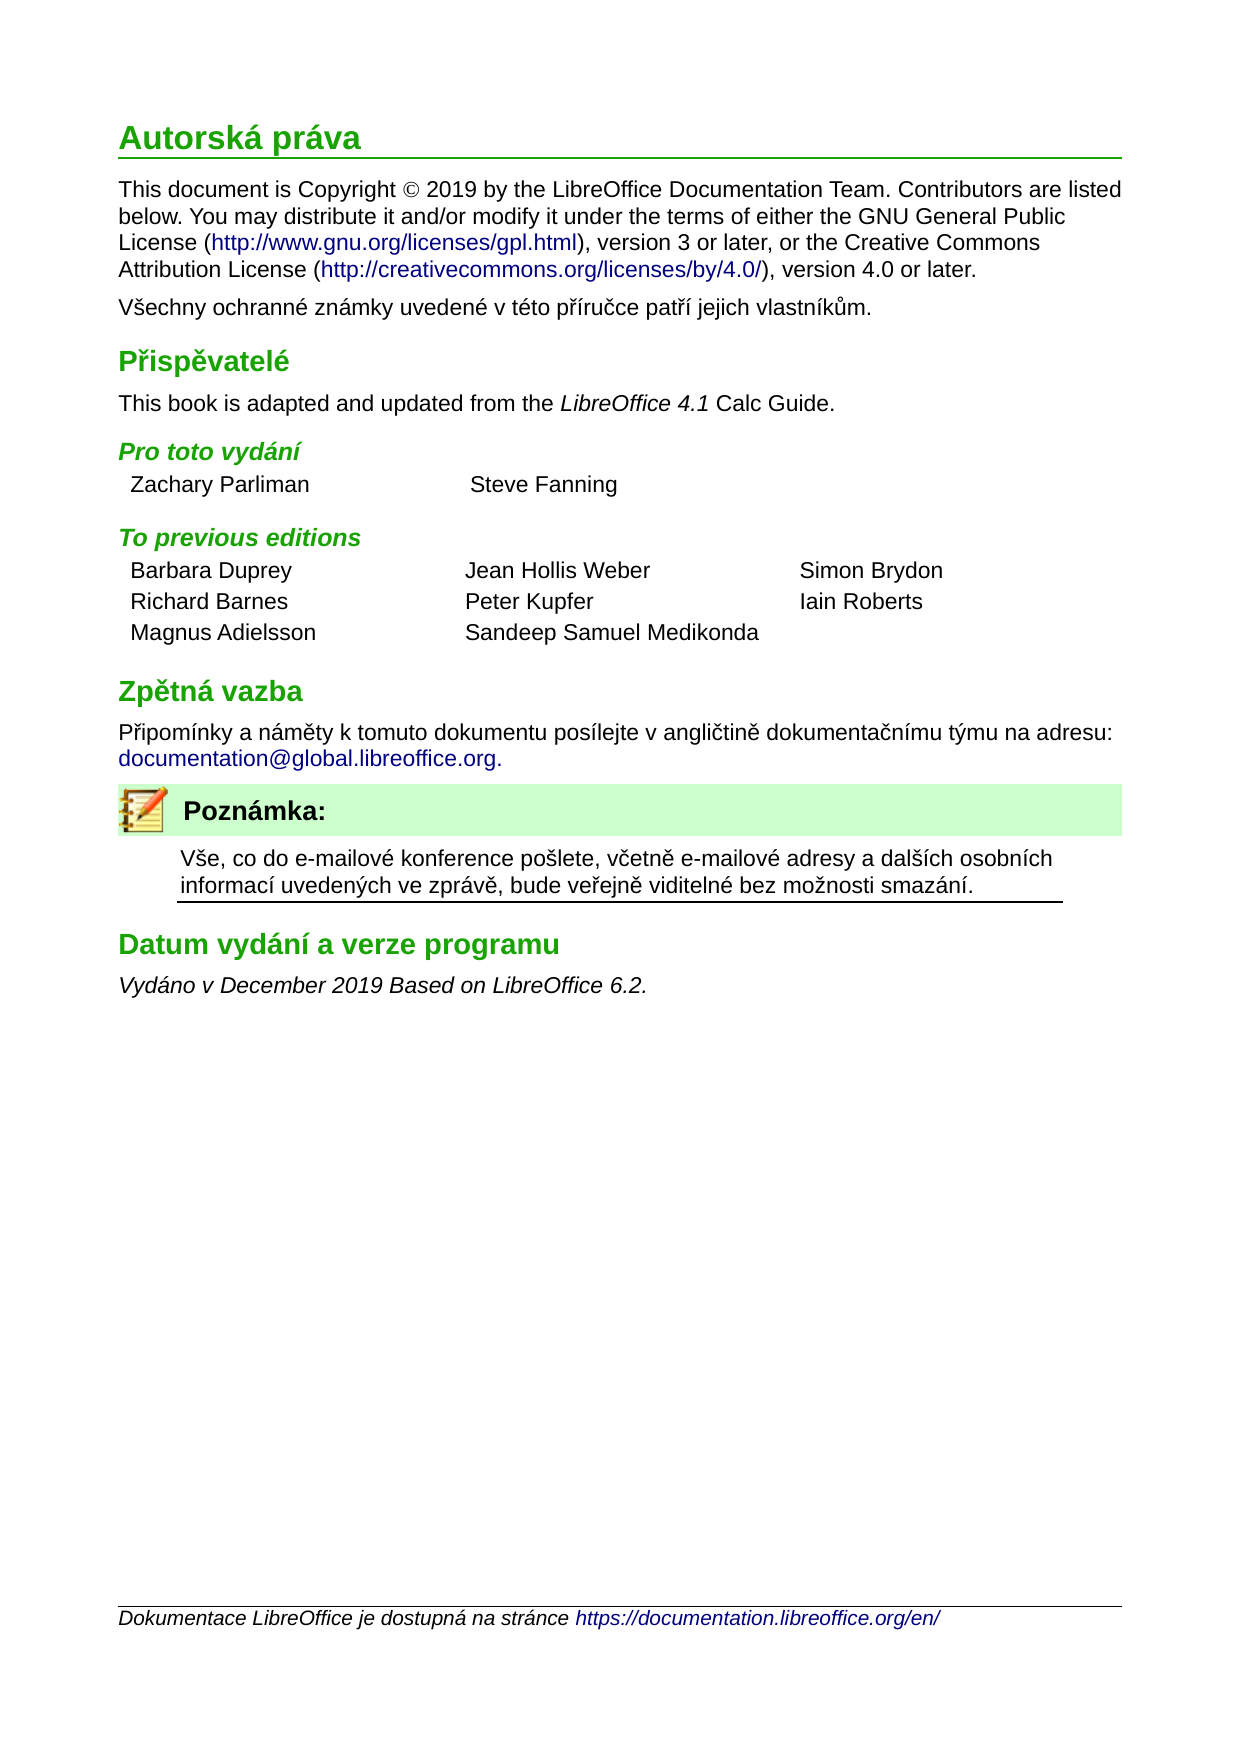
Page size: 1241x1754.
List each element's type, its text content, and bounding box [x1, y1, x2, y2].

table_cell Iain Roberts [788, 588, 1122, 619]
table_cell Sandeep Samuel Medikonda [453, 619, 787, 650]
subtitle To previous editions [118, 523, 1122, 552]
text Vydáno v lednu 2020 Based on LibreOffice 6.2. [118, 972, 1122, 998]
text This book is adapted and updated from the LibreOffice 4.1 Calc Guide. [118, 390, 1122, 416]
subtitle Poznámka: [118, 784, 1122, 836]
subtitle Datum vydání a verze programu [118, 927, 1122, 960]
text Všechny ochranné známky uvedené v této příručce patří jejich vlastníkům. [118, 294, 1122, 321]
table_header Jean Hollis Weber [453, 558, 787, 588]
text Připomínky a náměty k tomuto dokumentu posílejte v angličtině dokumentačnímu týmu na adresu: documentation@global.libreoffice.org. [118, 719, 1122, 772]
table_cell [788, 619, 1122, 650]
subtitle Přispěvatelé [118, 344, 1122, 378]
table_header [789, 471, 1122, 502]
text Vše, co do e-mailové konference pošlete, včetně e-mailové adresy a dalších osobních informací uvedených ve zprávě, bude veřejně viditelné bez možnosti smazání. [177, 842, 1063, 901]
table_header Zachary Parliman [118, 471, 458, 502]
subtitle Zpětná vazba [118, 674, 1122, 707]
table_cell Magnus Adielsson [118, 619, 453, 650]
text This document is Copyright © 2019 by the LibreOffice Documentation Team. Contributors are listed below. You may distribute it and/or modify it under the terms of either the GNU General Public License (http://www.gnu.org/licenses/gpl.html), version 3 or later, or the Creative Commons Attribution License (http://creativecommons.org/licenses/by/4.0/), version 4.0 or later. [118, 176, 1122, 282]
table_header Simon Brydon [788, 558, 1122, 588]
table_header Barbara Duprey [118, 558, 453, 588]
table_cell Richard Barnes [118, 588, 453, 619]
subtitle Autorská práva [118, 118, 1122, 157]
subtitle Pro toto vydání [118, 437, 1122, 465]
table_header Steve Fanning [458, 471, 789, 502]
picture [119, 785, 170, 836]
table_cell Peter Kupfer [453, 588, 787, 619]
